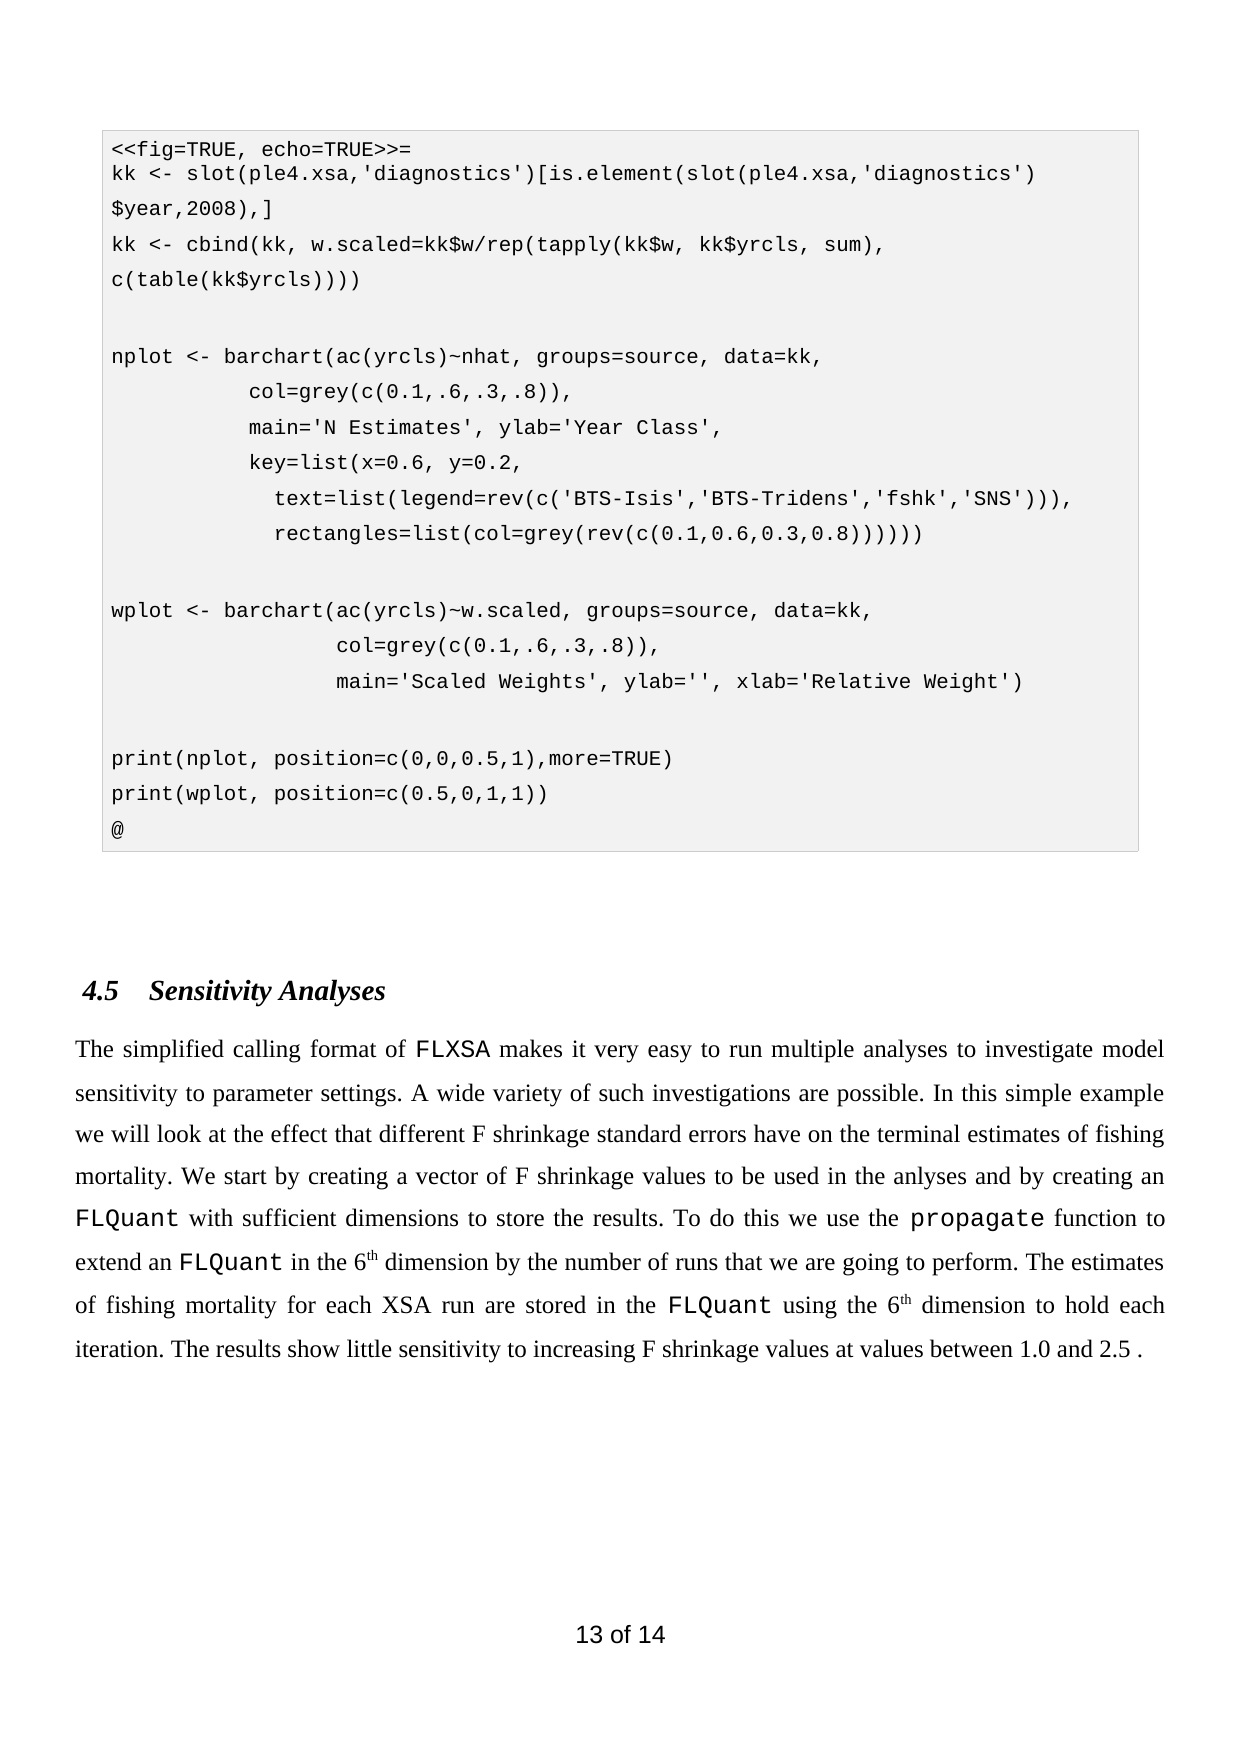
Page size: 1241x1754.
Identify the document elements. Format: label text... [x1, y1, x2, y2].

text <<fig=TRUE, echo=TRUE>>= [111, 139, 1129, 163]
text print(nplot, position=c(0,0,0.5,1),more=TRUE) [111, 748, 1129, 771]
text col=grey(c(0.1,.6,.3,.8)), [111, 381, 1129, 405]
text rectangles=list(col=grey(rev(c(0.1,0.6,0.3,0.8)))))) [111, 523, 1129, 547]
text main='N Estimates', ylab='Year Class', [111, 417, 1129, 440]
text @ [111, 819, 1129, 842]
subtitle Sensitivity Analyses [75, 974, 1166, 1006]
text The simplified calling format of FLXSA makes it very easy to run multiple analyses to investigate model sensitivity to parameter settings. A wide variety of such investigations are possible. In this simple example we will look at the effect that different F shrinkage standard errors have on the terminal estimates of fishing mortality. We start by creating a vector of F shrinkage values to be used in the anlyses and by creating an FLQuant with sufficient dimensions to store the results. To do this we use the propagate function to extend an FLQuant in the 6th dimension by the number of runs that we are going to perform. The estimates of fishing mortality for each XSA run are stored in the FLQuant using the 6th dimension to hold each iteration. The results show little sensitivity to increasing F shrinkage values at values between 1.0 and 2.5 . [75, 1035, 1166, 1363]
text wplot <- barchart(ac(yrcls)~w.scaled, groups=source, data=kk, [111, 600, 1129, 624]
text main='Scaled Weights', ylab='', xlab='Relative Weight') [111, 671, 1129, 694]
text key=list(x=0.6, y=0.2, [111, 452, 1129, 476]
text kk <- slot(ple4.xsa,'diagnostics')[is.element(slot(ple4.xsa,'diagnostics')$year,2008),] [111, 163, 1129, 222]
text nplot <- barchart(ac(yrcls)~nhat, groups=source, data=kk, [111, 346, 1129, 369]
text text=list(legend=rev(c('BTS-Isis','BTS-Tridens','fshk','SNS'))), [111, 488, 1129, 511]
text print(wplot, position=c(0.5,0,1,1)) [111, 783, 1129, 807]
text col=grey(c(0.1,.6,.3,.8)), [111, 635, 1129, 659]
text kk <- cbind(kk, w.scaled=kk$w/rep(tapply(kk$w, kk$yrcls, sum), c(table(kk$yrcls)))) [111, 233, 1129, 293]
